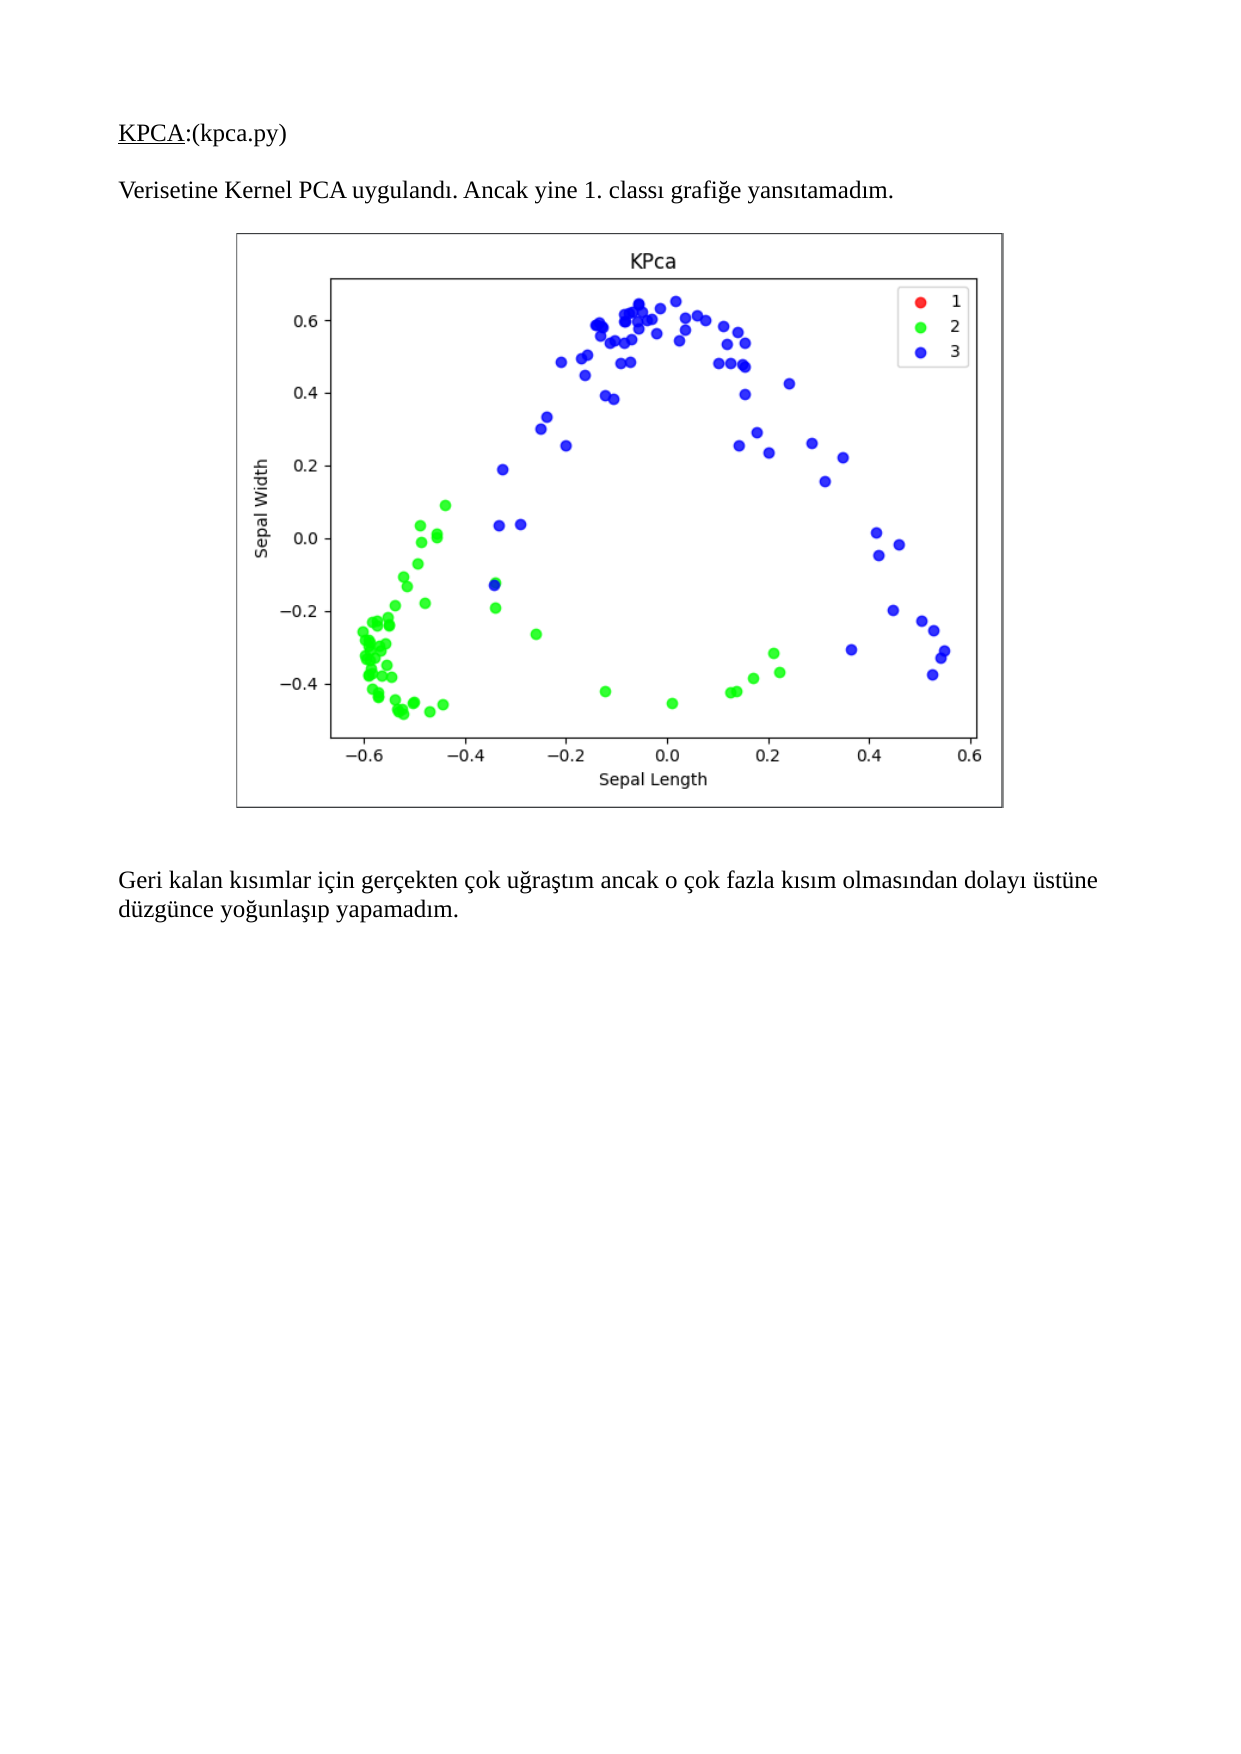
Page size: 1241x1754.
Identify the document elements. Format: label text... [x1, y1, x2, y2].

text KPCA:(kpca.py) [118, 118, 1122, 147]
text Geri kalan kısımlar için gerçekten çok uğraştım ancak o çok fazla kısım olmasından dolayı üstüne düzgünce yoğunlaşıp yapamadım. [118, 865, 1122, 923]
text Verisetine Kernel PCA uygulandı. Ancak yine 1. classı grafiğe yansıtamadım. [118, 176, 1122, 204]
picture [236, 233, 1004, 808]
